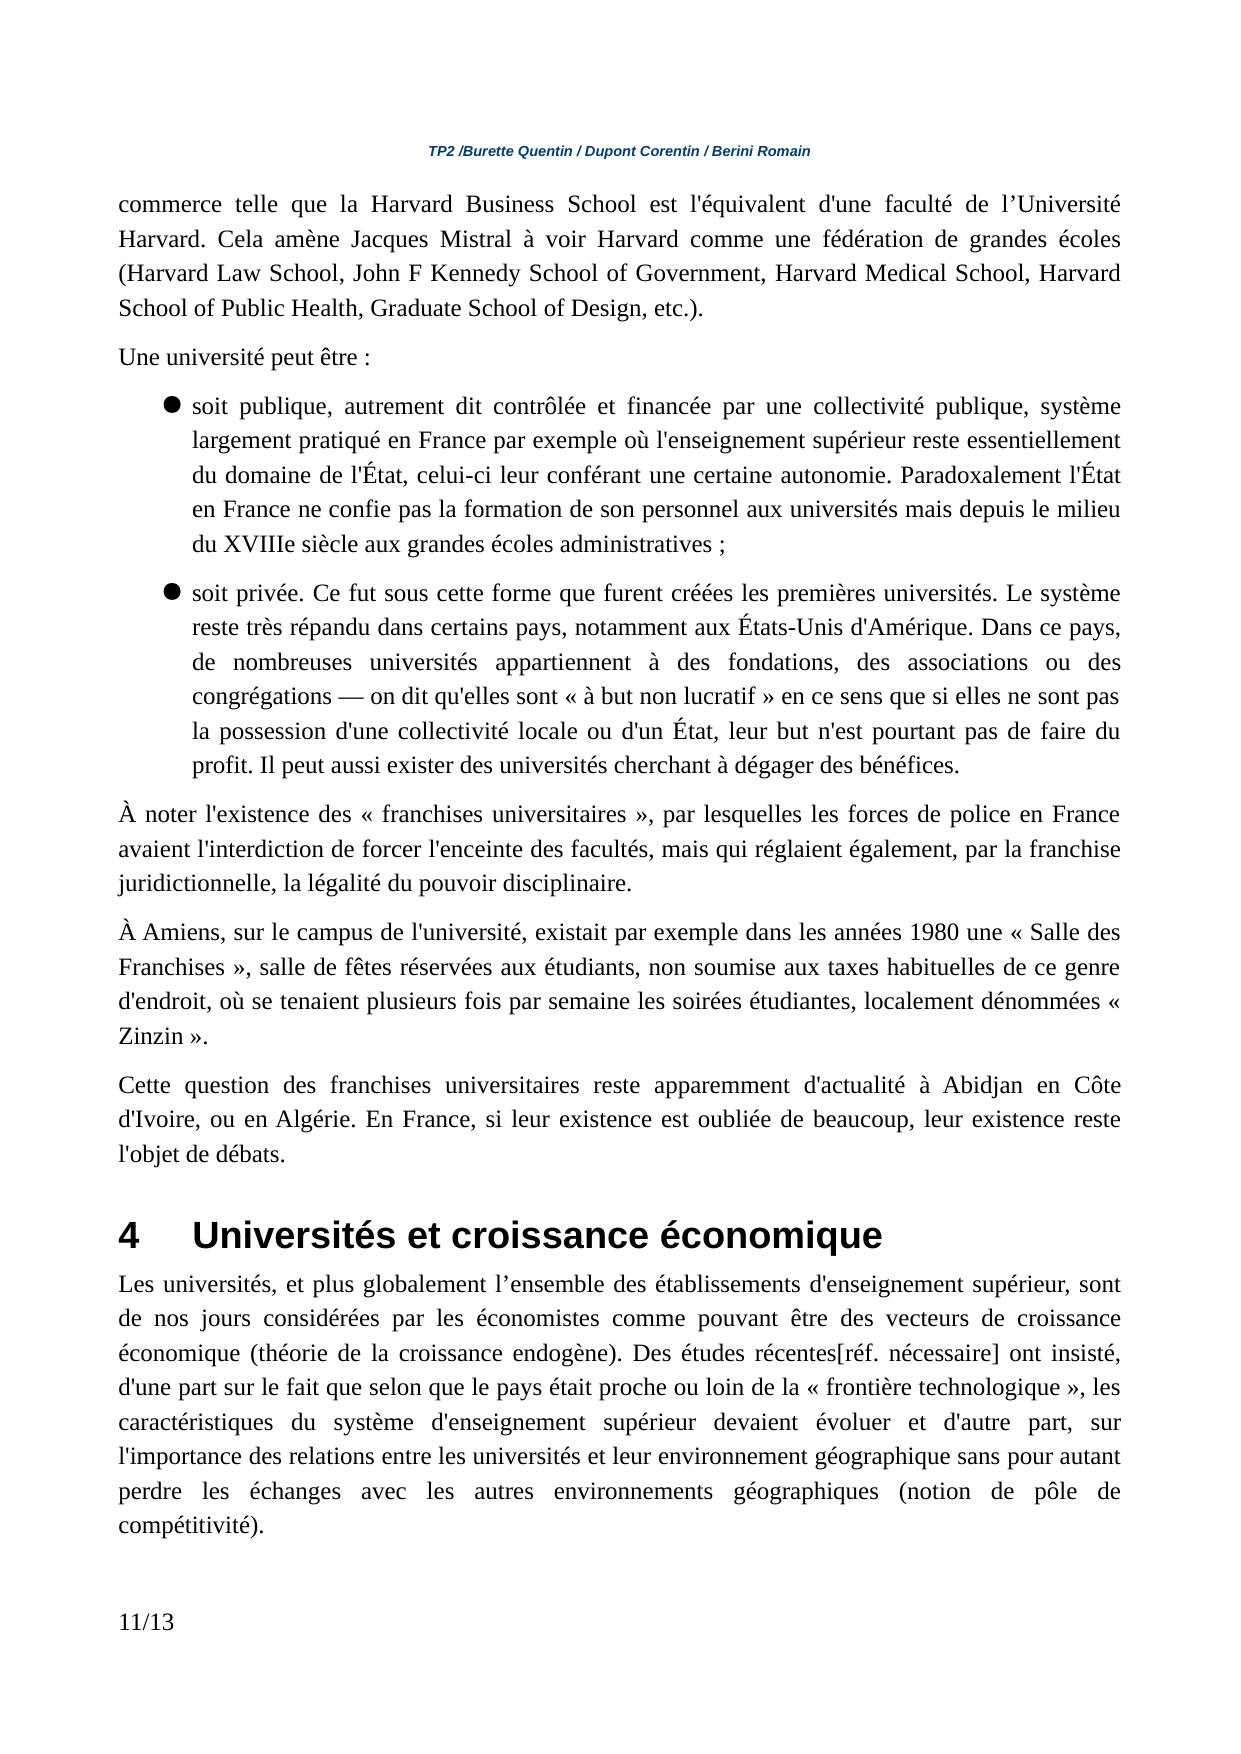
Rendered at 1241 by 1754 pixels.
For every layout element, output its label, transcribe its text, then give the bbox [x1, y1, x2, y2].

subtitle Universités et croissance économique [118, 1213, 1122, 1257]
list soit privée. Ce fut sous cette forme que furent créées les premières universités. Le système reste très répandu dans certains pays, notamment aux États-Unis d'Amérique. Dans ce pays, de nombreuses universités appartiennent à des fondations, des associations ou des congrégations — on dit qu'elles sont « à but non lucratif » en ce sens que si elles ne sont pas la possession d'une collectivité locale ou d'un État, leur but n'est pourtant pas de faire du profit. Il peut aussi exister des universités cherchant à dégager des bénéfices. [162, 578, 1122, 779]
text commerce telle que la Harvard Business School est l'équivalent d'une faculté de l’Université Harvard. Cela amène Jacques Mistral à voir Harvard comme une fédération de grandes écoles (Harvard Law School, John F Kennedy School of Government, Harvard Medical School, Harvard School of Public Health, Graduate School of Design, etc.). [118, 189, 1122, 322]
text Cette question des franchises universitaires reste apparemment d'actualité à Abidjan en Côte d'Ivoire, ou en Algérie. En France, si leur existence est oubliée de beaucoup, leur existence reste l'objet de débats. [118, 1070, 1122, 1168]
text À noter l'existence des « franchises universitaires », par lesquelles les forces de police en France avaient l'interdiction de forcer l'enceinte des facultés, mais qui réglaient également, par la franchise juridictionnelle, la légalité du pouvoir disciplinaire. [118, 799, 1122, 897]
list soit publique, autrement dit contrôlée et financée par une collectivité publique, système largement pratiqué en France par exemple où l'enseignement supérieur reste essentiellement du domaine de l'État, celui-ci leur conférant une certaine autonomie. Paradoxalement l'État en France ne confie pas la formation de son personnel aux universités mais depuis le milieu du XVIIIe siècle aux grandes écoles administratives ; [162, 391, 1122, 558]
text Les universités, et plus globalement l’ensemble des établissements d'enseignement supérieur, sont de nos jours considérées par les économistes comme pouvant être des vecteurs de croissance économique (théorie de la croissance endogène). Des études récentes[réf. nécessaire] ont insisté, d'une part sur le fait que selon que le pays était proche ou loin de la « frontière technologique », les caractéristiques du système d'enseignement supérieur devaient évoluer et d'autre part, sur l'importance des relations entre les universités et leur environnement géographique sans pour autant perdre les échanges avec les autres environnements géographiques (notion de pôle de compétitivité). [118, 1269, 1122, 1539]
text À Amiens, sur le campus de l'université, existait par exemple dans les années 1980 une « Salle des Franchises », salle de fêtes réservées aux étudiants, non soumise aux taxes habituelles de ce genre d'endroit, où se tenaient plusieurs fois par semaine les soirées étudiantes, localement dénommées « Zinzin ». [118, 917, 1122, 1049]
text Une université peut être : [118, 342, 1122, 371]
